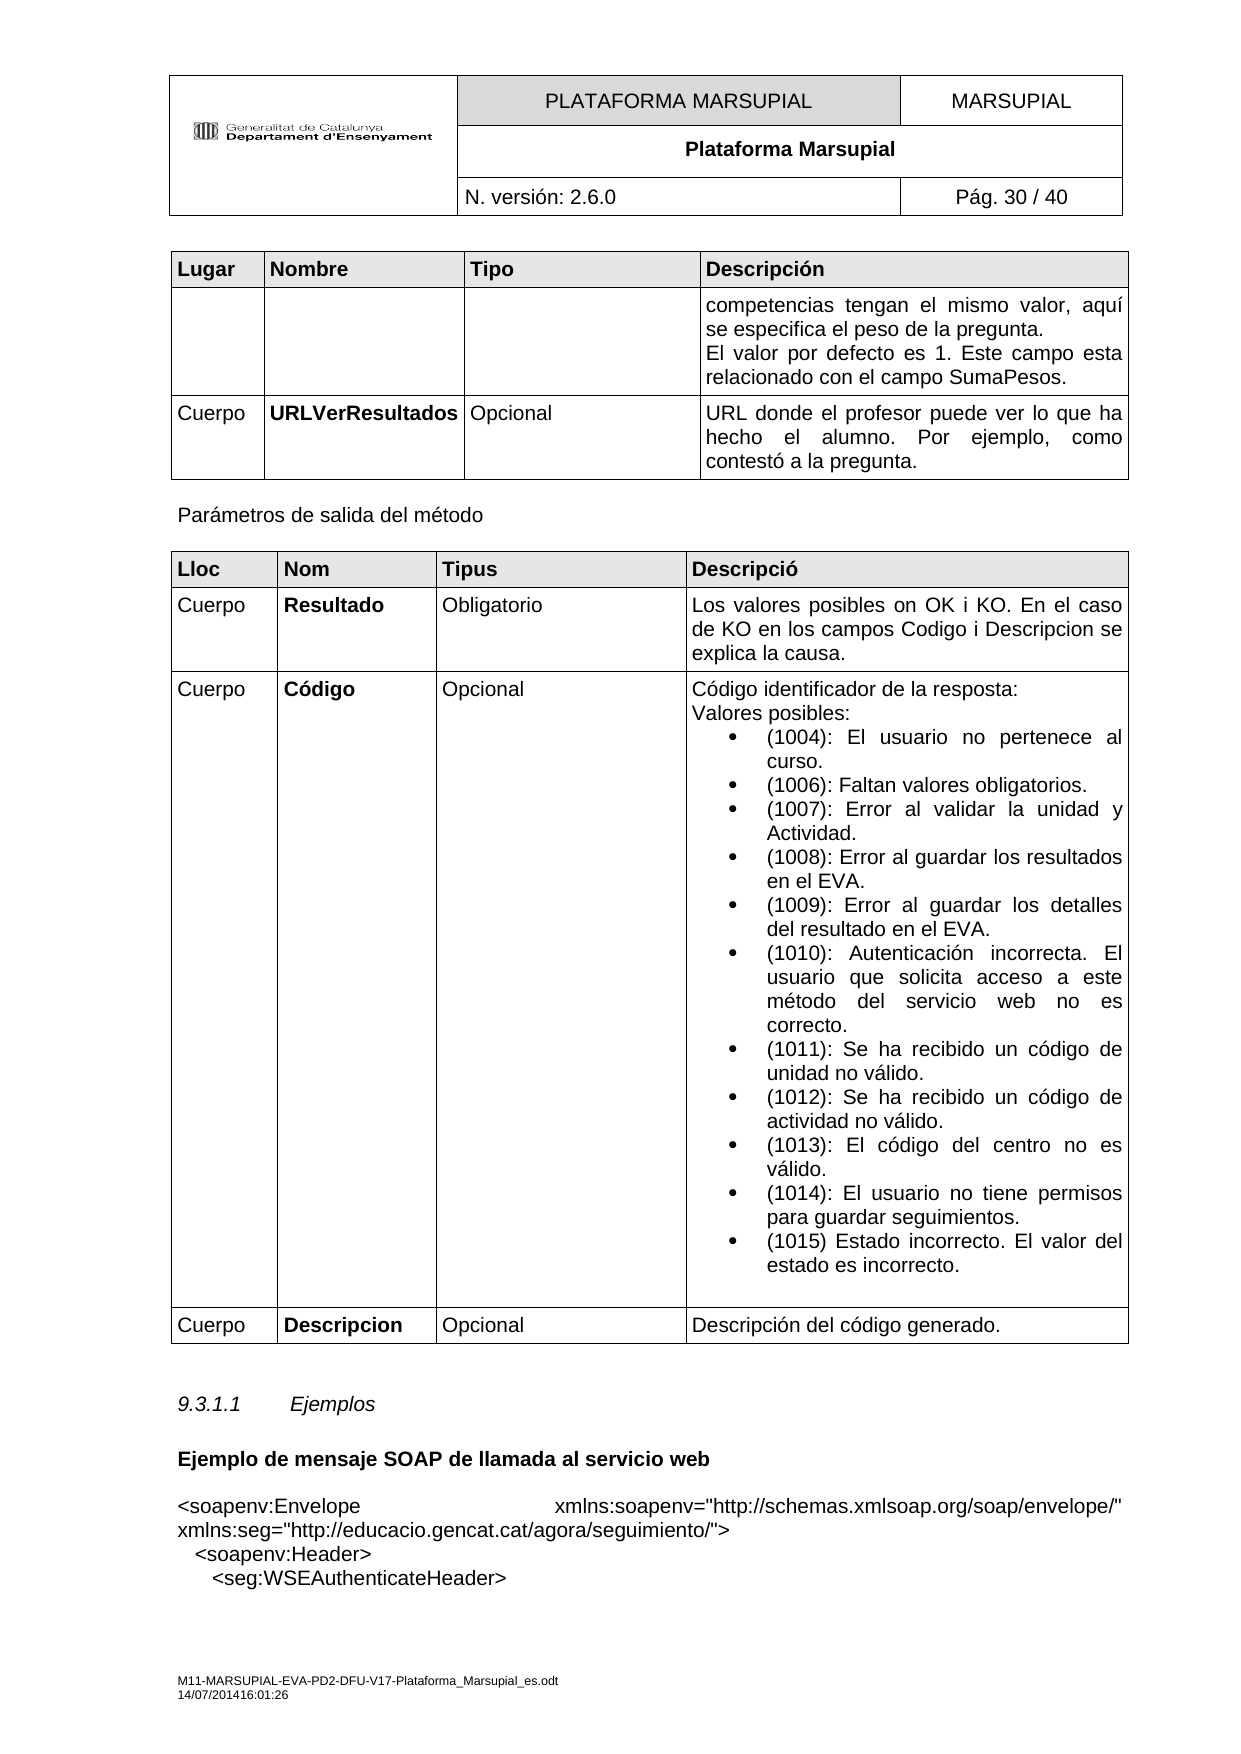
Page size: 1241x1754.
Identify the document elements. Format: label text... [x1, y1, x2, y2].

table_header Nombre [265, 252, 464, 287]
table_cell Los valores posibles on OK i KO. En el caso de KO en los campos Codigo i Descripcion se explica la causa. [687, 588, 1128, 671]
table_header Tipo [465, 252, 700, 287]
table_header Nom [278, 552, 436, 587]
table_header Lugar [172, 252, 264, 287]
table_cell Obligatorio [437, 588, 686, 671]
table_header Lloc [172, 552, 277, 587]
text Parámetros de salida del método [177, 503, 1122, 527]
text <soapenv:Envelope xmlns:soapenv="http://schemas.xmlsoap.org/soap/envelope/" xmlns:seg="http://educacio.gencat.cat/agora/seguimiento/"> [177, 1494, 1122, 1542]
table_cell competencias tengan el mismo valor, aquí se especifica el peso de la pregunta. El valor por defecto es 1. Este campo esta relacionado con el campo SumaPesos. [701, 288, 1128, 395]
table_cell URL donde el profesor puede ver lo que ha hecho el alumno. Por ejemplo, como contestó a la pregunta. [701, 396, 1128, 479]
table_cell Opcional [437, 672, 686, 1307]
table_cell Cuerpo [172, 1308, 277, 1343]
subtitle Ejemplos [177, 1392, 1122, 1416]
table_cell Resultado [278, 588, 436, 671]
table_cell Código identificador de la resposta: Valores posibles: (1004): El usuario no pertenece al curso. (1006): Faltan valores obligatorios. (1007): Error al validar la unidad y Actividad. (1008): Error al guardar los resultados en el EVA. (1009): Error al guardar los detalles del resultado en el EVA. (1010): Autenticación incorrecta. El usuario que solicita acceso a este método del servicio web no es correcto. (1011): Se ha recibido un código de unidad no válido. (1012): Se ha recibido un código de actividad no válido. (1013): El código del centro no es válido. (1014): El usuario no tiene permisos para guardar seguimientos. (1015) Estado incorrecto. El valor del estado es incorrecto. [687, 672, 1128, 1307]
table_header Tipus [437, 552, 686, 587]
table_cell URLVerResultados [265, 396, 464, 479]
table_cell Código [278, 672, 436, 1307]
table_cell Descripcion [278, 1308, 436, 1343]
table_cell [172, 288, 264, 395]
table_cell Descripción del código generado. [687, 1308, 1128, 1343]
table_cell [465, 288, 700, 395]
table_cell Cuerpo [172, 672, 277, 1307]
table_cell [265, 288, 464, 395]
table_cell Opcional [465, 396, 700, 479]
table_header Descripción [701, 252, 1128, 287]
text Ejemplo de mensaje SOAP de llamada al servicio web [177, 1446, 1122, 1470]
table_header Descripció [687, 552, 1128, 587]
table_cell Cuerpo [172, 588, 277, 671]
text <soapenv:Header> [177, 1542, 1122, 1566]
text <seg:WSEAuthenticateHeader> [177, 1566, 1122, 1590]
table_cell Cuerpo [172, 396, 264, 479]
table_cell Opcional [437, 1308, 686, 1343]
